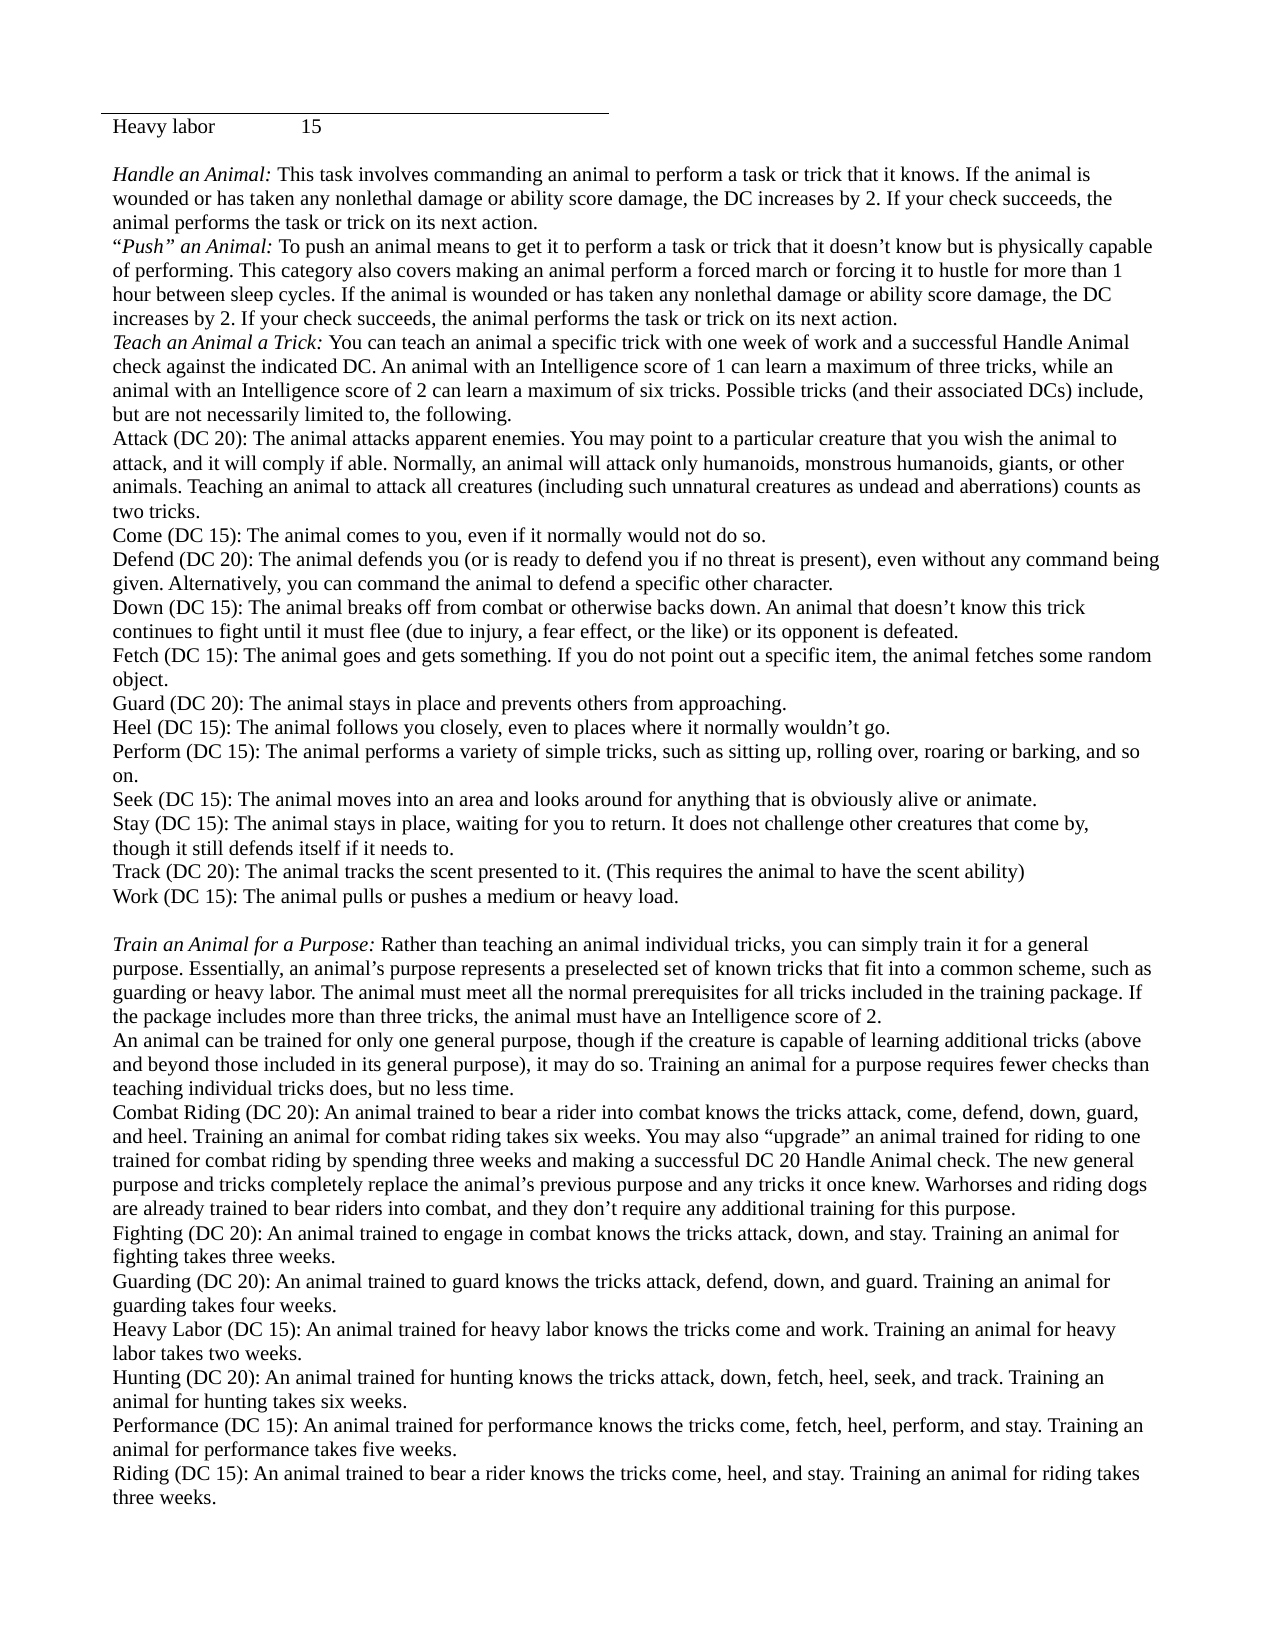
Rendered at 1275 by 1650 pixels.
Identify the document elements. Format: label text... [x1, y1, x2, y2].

text Come (DC 15): The animal comes to you, even if it normally would not do so. [112, 523, 1162, 547]
table_cell [358, 114, 608, 138]
text Fetch (DC 15): The animal goes and gets something. If you do not point out a specific item, the animal fetches some random object. [112, 643, 1162, 691]
text Perform (DC 15): The animal performs a variety of simple tricks, such as sitting up, rolling over, roaring or barking, and so on. [112, 739, 1162, 787]
text Train an Animal for a Purpose: Rather than teaching an animal individual tricks, you can simply train it for a general purpose. Essentially, an animal’s purpose represents a preselected set of known tricks that fit into a common scheme, such as guarding or heavy labor. The animal must meet all the normal prerequisites for all tricks included in the training package. If the package includes more than three tricks, the animal must have an Intelligence score of 2. [112, 932, 1162, 1028]
text “Push” an Animal: To push an animal means to get it to perform a task or trick that it doesn’t know but is physically capable of performing. This category also covers making an animal perform a forced march or forcing it to hustle for more than 1 hour between sleep cycles. If the animal is wounded or has taken any nonlethal damage or ability score damage, the DC increases by 2. If your check succeeds, the animal performs the task or trick on its next action. [112, 234, 1162, 330]
text Seek (DC 15): The animal moves into an area and looks around for anything that is obviously alive or animate. [112, 787, 1162, 811]
text An animal can be trained for only one general purpose, though if the creature is capable of learning additional tricks (above and beyond those included in its general purpose), it may do so. Training an animal for a purpose requires fewer checks than teaching individual tricks does, but no less time. [112, 1028, 1162, 1100]
text Guard (DC 20): The animal stays in place and prevents others from approaching. [112, 691, 1162, 715]
text though it still defends itself if it needs to. [112, 835, 1162, 859]
text Riding (DC 15): An animal trained to bear a rider knows the tricks come, heel, and stay. Training an animal for riding takes three weeks. [112, 1461, 1162, 1509]
text Handle an Animal: This task involves commanding an animal to perform a task or trick that it knows. If the animal is wounded or has taken any nonlethal damage or ability score damage, the DC increases by 2. If your check succeeds, the animal performs the task or trick on its next action. [112, 162, 1162, 234]
text Track (DC 20): The animal tracks the scent presented to it. (This requires the animal to have the scent ability) [112, 859, 1162, 883]
text Fighting (DC 20): An animal trained to engage in combat knows the tricks attack, down, and stay. Training an animal for fighting takes three weeks. [112, 1220, 1162, 1268]
text Guarding (DC 20): An animal trained to guard knows the tricks attack, defend, down, and guard. Training an animal for guarding takes four weeks. [112, 1268, 1162, 1317]
text Heel (DC 15): The animal follows you closely, even to places where it normally wouldn’t go. [112, 715, 1162, 739]
text Hunting (DC 20): An animal trained for hunting knows the tricks attack, down, fetch, heel, seek, and track. Training an animal for hunting takes six weeks. [112, 1365, 1162, 1413]
text Performance (DC 15): An animal trained for performance knows the tricks come, fetch, heel, perform, and stay. Training an animal for performance takes five weeks. [112, 1413, 1162, 1461]
text Stay (DC 15): The animal stays in place, waiting for you to return. It does not challenge other creatures that come by, [112, 811, 1162, 835]
text Attack (DC 20): The animal attacks apparent enemies. You may point to a particular creature that you wish the animal to attack, and it will comply if able. Normally, an animal will attack only humanoids, monstrous humanoids, giants, or other animals. Teaching an animal to attack all creatures (including such unnatural creatures as undead and aberrations) counts as two tricks. [112, 426, 1162, 523]
table_cell Heavy labor [101, 114, 289, 138]
text Down (DC 15): The animal breaks off from combat or otherwise backs down. An animal that doesn’t know this trick continues to fight until it must flee (due to injury, a fear effect, or the like) or its opponent is defeated. [112, 595, 1162, 643]
text Heavy Labor (DC 15): An animal trained for heavy labor knows the tricks come and work. Training an animal for heavy labor takes two weeks. [112, 1317, 1162, 1365]
text Defend (DC 20): The animal defends you (or is ready to defend you if no threat is present), even without any command being given. Alternatively, you can command the animal to defend a specific other character. [112, 547, 1162, 595]
table_cell 15 [289, 114, 357, 138]
text Combat Riding (DC 20): An animal trained to bear a rider into combat knows the tricks attack, come, defend, down, guard, and heel. Training an animal for combat riding takes six weeks. You may also “upgrade” an animal trained for riding to one trained for combat riding by spending three weeks and making a successful DC 20 Handle Animal check. The new general purpose and tricks completely replace the animal’s previous purpose and any tricks it once knew. Warhorses and riding dogs are already trained to bear riders into combat, and they don’t require any additional training for this purpose. [112, 1100, 1162, 1220]
text Work (DC 15): The animal pulls or pushes a medium or heavy load. [112, 883, 1162, 908]
text Teach an Animal a Trick: You can teach an animal a specific trick with one week of work and a successful Handle Animal check against the indicated DC. An animal with an Intelligence score of 1 can learn a maximum of three tricks, while an animal with an Intelligence score of 2 can learn a maximum of six tricks. Possible tricks (and their associated DCs) include, but are not necessarily limited to, the following. [112, 330, 1162, 426]
